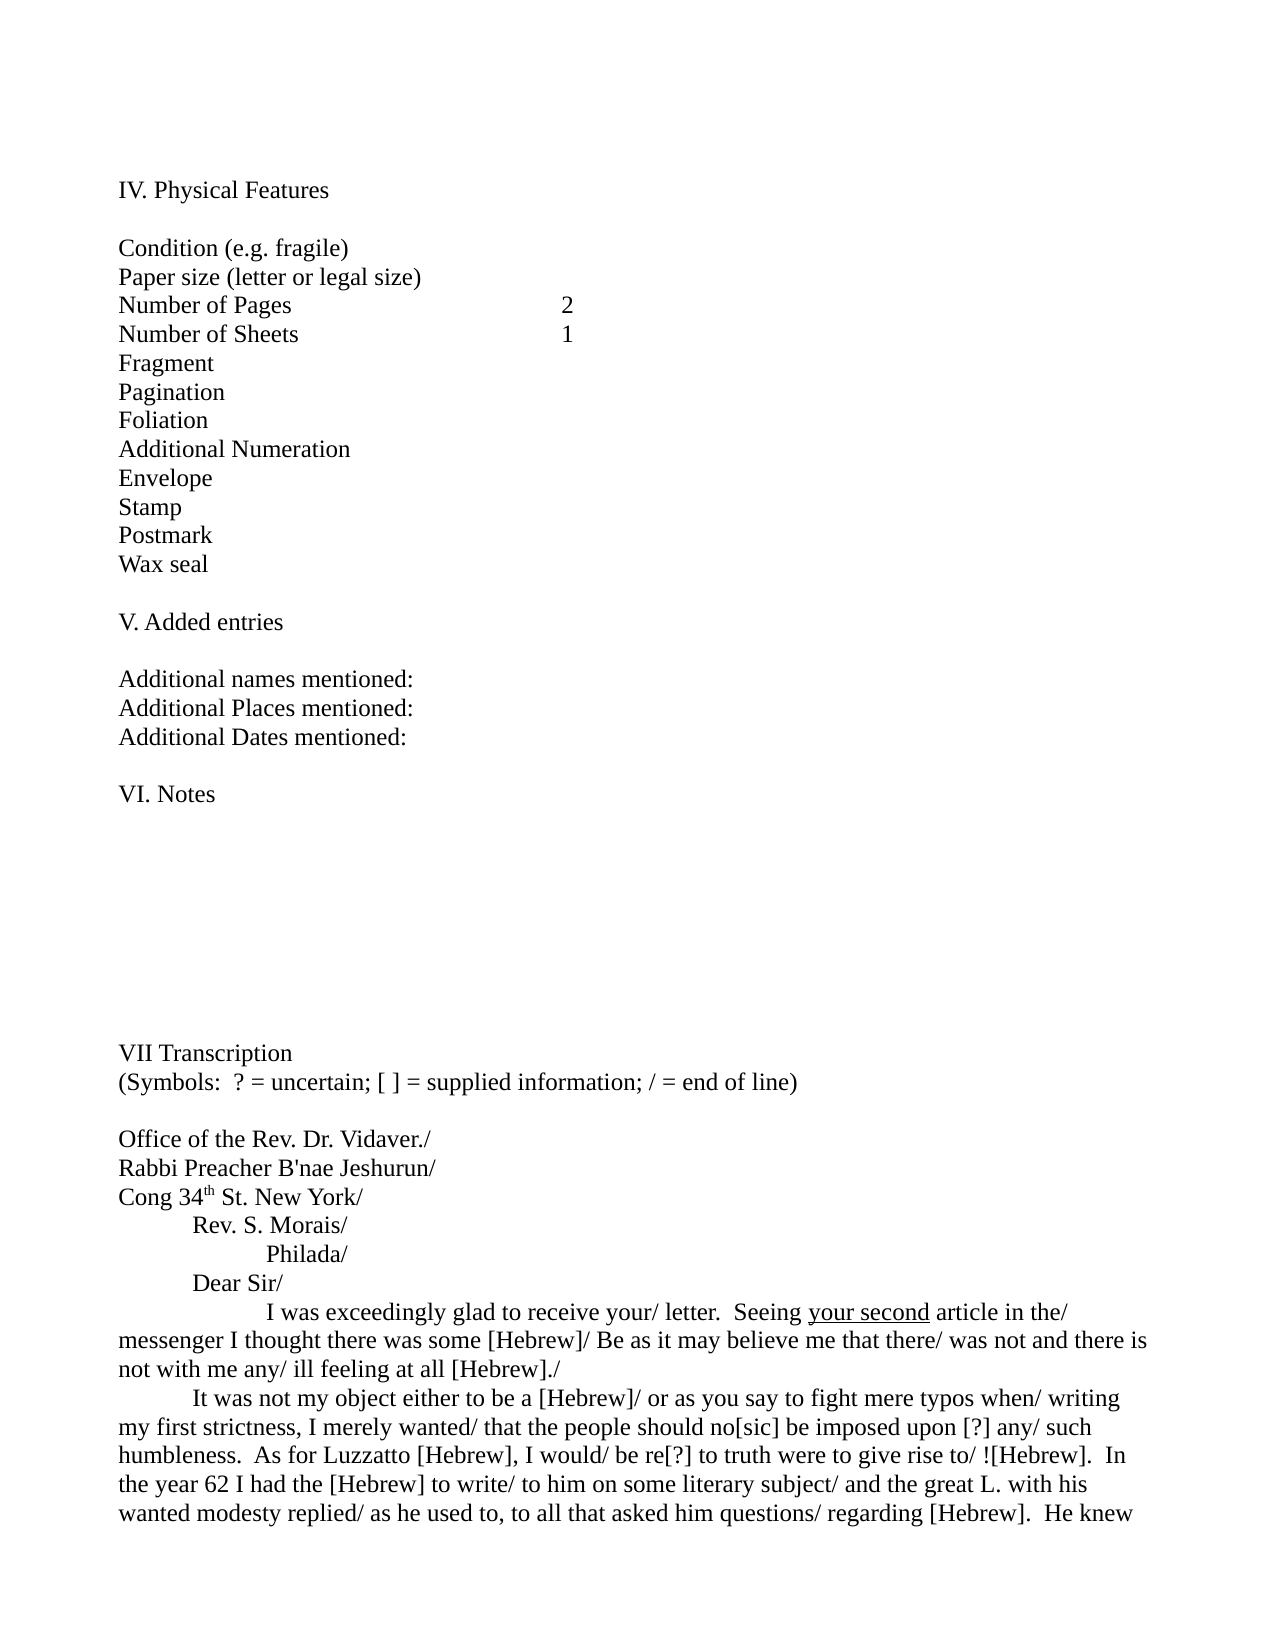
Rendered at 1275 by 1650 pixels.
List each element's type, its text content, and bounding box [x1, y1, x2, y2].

text Stamp [118, 492, 1157, 521]
text Dear Sir/ [118, 1268, 1157, 1297]
text Postmark [118, 521, 1157, 549]
text Additional names mentioned: [118, 664, 1157, 693]
text Rev. S. Morais/ [118, 1211, 1157, 1239]
text IV. Physical Features [118, 176, 1157, 204]
text Number of Pages 2 [118, 291, 1157, 319]
text Foliation [118, 406, 1157, 434]
text Pagination [118, 377, 1157, 406]
text Philada/ [118, 1239, 1157, 1268]
text Number of Sheets 1 [118, 319, 1157, 348]
text Additional Dates mentioned: [118, 722, 1157, 751]
text Wax seal [118, 549, 1157, 578]
text Paper size (letter or legal size) [118, 262, 1157, 291]
text V. Added entries [118, 607, 1157, 636]
text Office of the Rev. Dr. Vidaver./ [118, 1124, 1157, 1153]
text VI. Notes [118, 779, 1157, 808]
text I was exceedingly glad to receive your/ letter. Seeing your second article in the/ messenger I thought there was some [Hebrew]/ Be as it may believe me that there/ was not and there is not with me any/ ill feeling at all [Hebrew]./ [118, 1297, 1157, 1383]
text Envelope [118, 463, 1157, 492]
text (Symbols: ? = uncertain; [ ] = supplied information; / = end of line) [118, 1067, 1157, 1096]
text Additional Places mentioned: [118, 693, 1157, 722]
text Rabbi Preacher B'nae Jeshurun/ [118, 1153, 1157, 1182]
text Additional Numeration [118, 434, 1157, 463]
text Fragment [118, 348, 1157, 377]
text VII Transcription [118, 1038, 1157, 1067]
text It was not my object either to be a [Hebrew]/ or as you say to fight mere typos when/ writing my first strictness, I merely wanted/ that the people should no[sic] be imposed upon [?] any/ such humbleness. As for Luzzatto [Hebrew], I would/ be re[?] to truth were to give rise to/ ![Hebrew]. In the year 62 I had the [Hebrew] to write/ to him on some literary subject/ and the great L. with his wanted modesty replied/ as he used to, to all that asked him questions/ regarding [Hebrew]. He knew [118, 1383, 1157, 1527]
text Condition (e.g. fragile) [118, 233, 1157, 262]
text Cong 34th St. New York/ [118, 1182, 1157, 1211]
